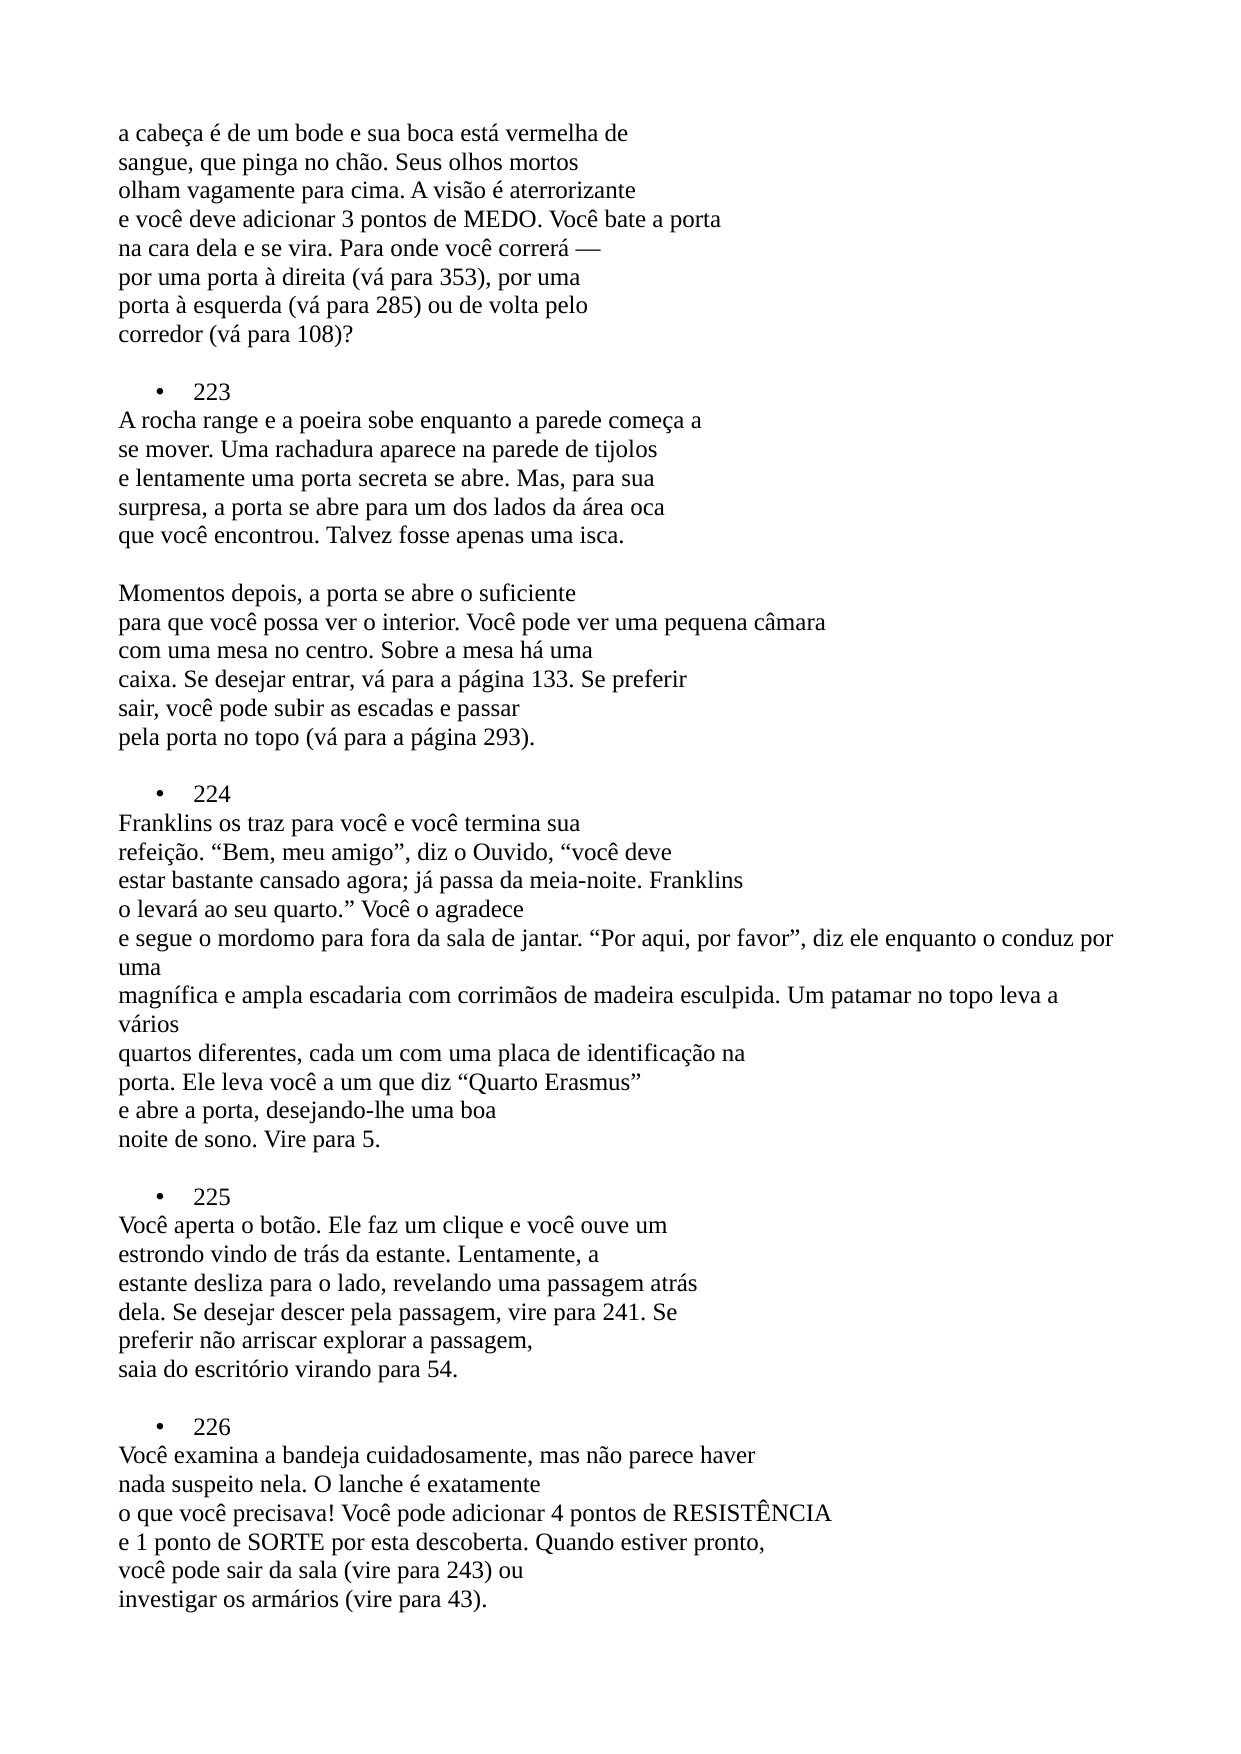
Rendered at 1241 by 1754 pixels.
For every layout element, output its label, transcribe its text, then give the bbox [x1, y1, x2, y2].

text caixa. Se desejar entrar, vá para a página 133. Se preferir [118, 664, 1122, 693]
text estrondo vindo de trás da estante. Lentamente, a [118, 1239, 1122, 1268]
text Momentos depois, a porta se abre o suficiente [118, 578, 1122, 607]
text Você examina a bandeja cuidadosamente, mas não parece haver [118, 1441, 1122, 1469]
text estante desliza para o lado, revelando uma passagem atrás [118, 1268, 1122, 1297]
text A rocha range e a poeira sobe enquanto a parede começa a [118, 406, 1122, 434]
text Você aperta o botão. Ele faz um clique e você ouve um [118, 1211, 1122, 1239]
text que você encontrou. Talvez fosse apenas uma isca. [118, 521, 1122, 549]
list 226 [156, 1412, 1122, 1441]
text investigar os armários (vire para 43). [118, 1584, 1122, 1613]
text e você deve adicionar 3 pontos de MEDO. Você bate a porta [118, 204, 1122, 233]
text refeição. “Bem, meu amigo”, diz o Ouvido, “você deve [118, 837, 1122, 866]
text dela. Se desejar descer pela passagem, vire para 241. Se [118, 1297, 1122, 1326]
text olham vagamente para cima. A visão é aterrorizante [118, 176, 1122, 204]
text por uma porta à direita (vá para 353), por uma [118, 262, 1122, 291]
text a cabeça é de um bode e sua boca está vermelha de [118, 118, 1122, 147]
text pela porta no topo (vá para a página 293). [118, 722, 1122, 751]
text e abre a porta, desejando-lhe uma boa [118, 1096, 1122, 1124]
text e lentamente uma porta secreta se abre. Mas, para sua [118, 463, 1122, 492]
text o que você precisava! Você pode adicionar 4 pontos de RESISTÊNCIA [118, 1498, 1122, 1527]
text Franklins os traz para você e você termina sua [118, 808, 1122, 837]
text magnífica e ampla escadaria com corrimãos de madeira esculpida. Um patamar no topo leva a vários [118, 981, 1122, 1038]
text nada suspeito nela. O lanche é exatamente [118, 1469, 1122, 1498]
text sangue, que pinga no chão. Seus olhos mortos [118, 147, 1122, 176]
text sair, você pode subir as escadas e passar [118, 693, 1122, 722]
list 224 [156, 779, 1122, 808]
text com uma mesa no centro. Sobre a mesa há uma [118, 636, 1122, 664]
text você pode sair da sala (vire para 243) ou [118, 1556, 1122, 1584]
text e segue o mordomo para fora da sala de jantar. “Por aqui, por favor”, diz ele enquanto o conduz por uma [118, 923, 1122, 981]
text porta. Ele leva você a um que diz “Quarto Erasmus” [118, 1067, 1122, 1096]
text estar bastante cansado agora; já passa da meia-noite. Franklins [118, 866, 1122, 894]
text porta à esquerda (vá para 285) ou de volta pelo [118, 291, 1122, 319]
text saia do escritório virando para 54. [118, 1354, 1122, 1383]
text quartos diferentes, cada um com uma placa de identificação na [118, 1038, 1122, 1067]
text na cara dela e se vira. Para onde você correrá — [118, 233, 1122, 262]
text surpresa, a porta se abre para um dos lados da área oca [118, 492, 1122, 521]
text corredor (vá para 108)? [118, 319, 1122, 348]
text preferir não arriscar explorar a passagem, [118, 1326, 1122, 1354]
text e 1 ponto de SORTE por esta descoberta. Quando estiver pronto, [118, 1527, 1122, 1556]
text noite de sono. Vire para 5. [118, 1124, 1122, 1153]
list 223 [156, 377, 1122, 406]
text o levará ao seu quarto.” Você o agradece [118, 894, 1122, 923]
text se mover. Uma rachadura aparece na parede de tijolos [118, 434, 1122, 463]
text para que você possa ver o interior. Você pode ver uma pequena câmara [118, 607, 1122, 636]
list 225 [156, 1182, 1122, 1211]
